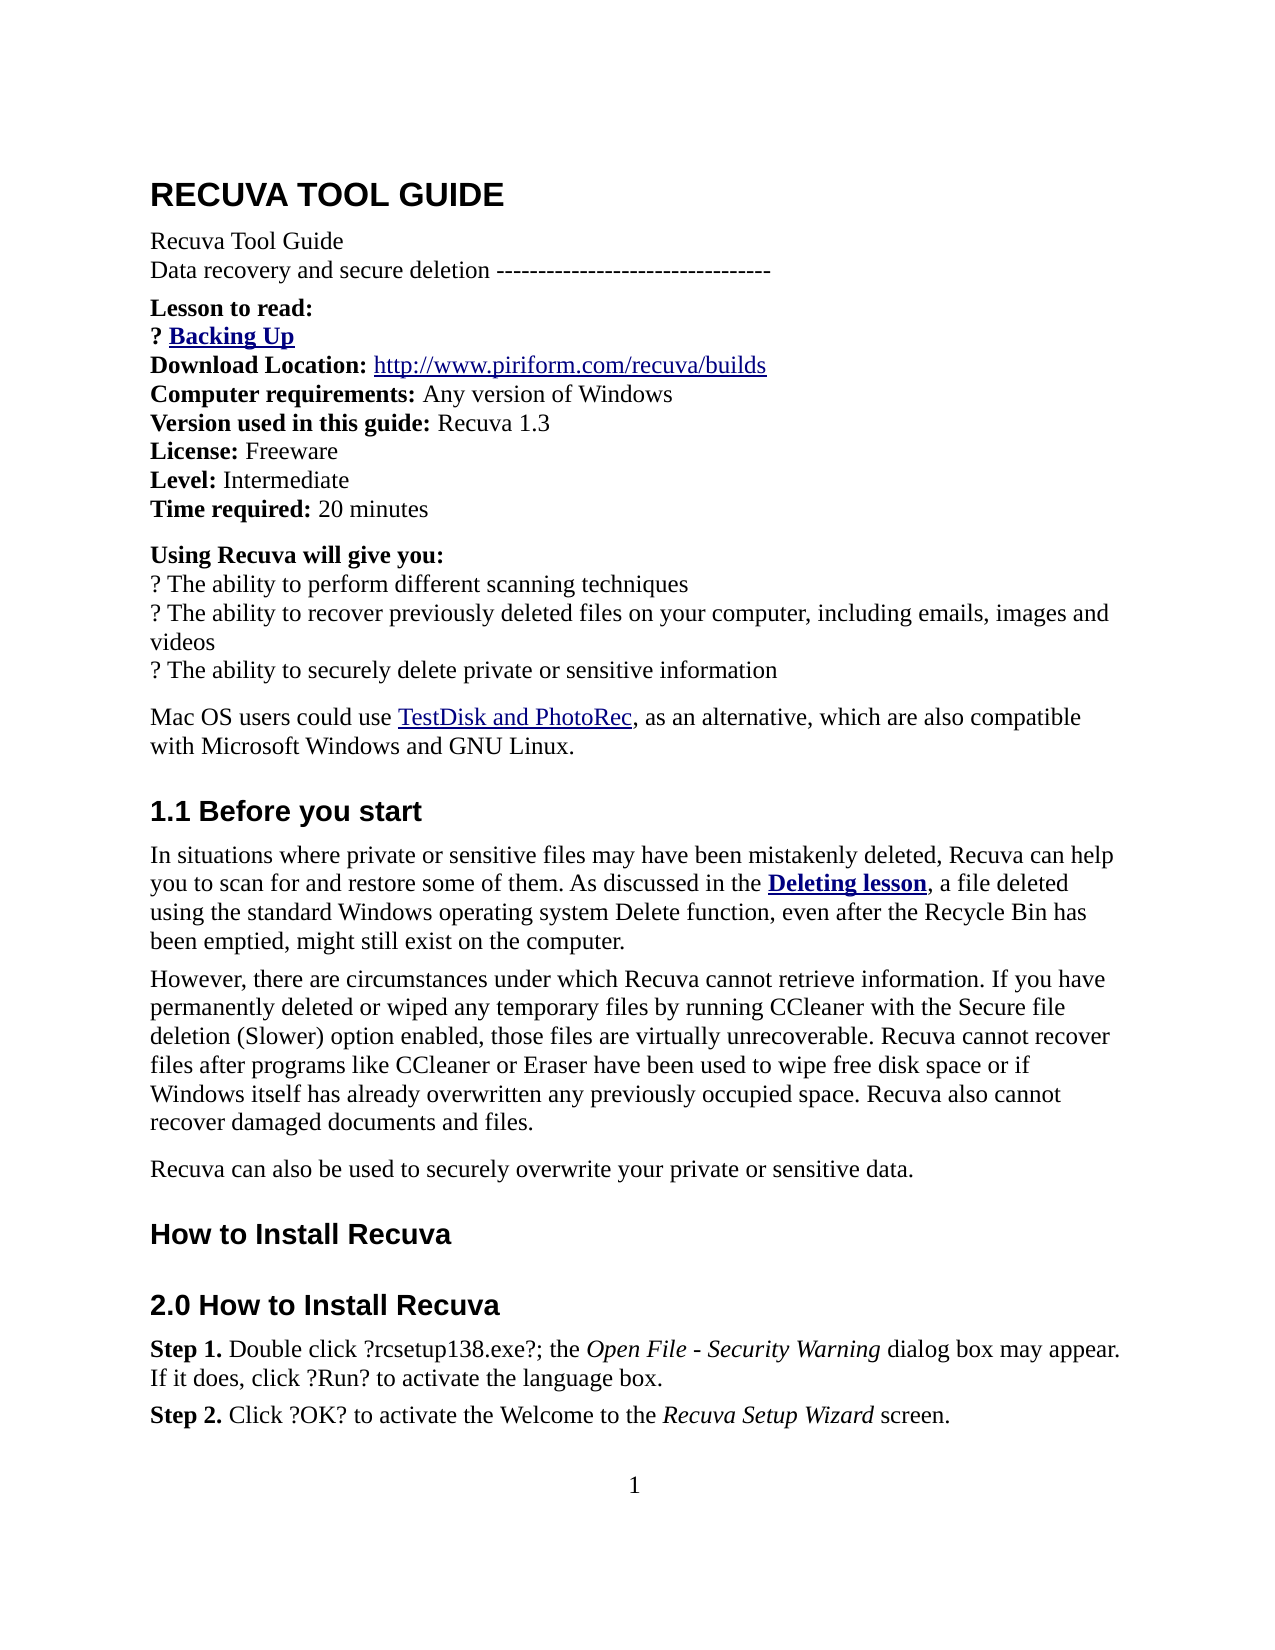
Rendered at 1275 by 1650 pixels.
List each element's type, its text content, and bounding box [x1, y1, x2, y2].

text However, there are circumstances under which Recuva cannot retrieve information. If you have permanently deleted or wiped any temporary files by running CCleaner with the Secure file deletion (Slower) option enabled, those files are virtually unrecoverable. Recuva cannot recover files after programs like CCleaner or Eraser have been used to wipe free disk space or if Windows itself has already overwritten any previously occupied space. Recuva also cannot recover damaged documents and files. [150, 964, 1125, 1136]
text Recuva Tool Guide Data recovery and secure deletion --------------------------------- [150, 226, 1125, 284]
subtitle 1.1 Before you start [150, 794, 1125, 827]
text Mac OS users could use TestDisk and PhotoRec, as an alternative, which are also compatible with Microsoft Windows and GNU Linux. [150, 702, 1125, 760]
text Recuva can also be used to securely overwrite your private or sensitive data. [150, 1154, 1125, 1183]
text Using Recuva will give you: ? The ability to perform different scanning techniques ? The ability to recover previously deleted files on your computer, including emails, images and videos ? The ability to securely delete private or sensitive information [150, 541, 1125, 684]
subtitle RECUVA TOOL GUIDE [150, 175, 1125, 214]
text Step 2. Click ?OK? to activate the Welcome to the Recuva Setup Wizard screen. [150, 1400, 1125, 1429]
text In situations where private or sensitive files may have been mistakenly deleted, Recuva can help you to scan for and restore some of them. As discussed in the Deleting lesson, a file deleted using the standard Windows operating system Delete function, even after the Recycle Bin has been emptied, might still exist on the computer. [150, 840, 1125, 955]
subtitle 2.0 How to Install Recuva [150, 1288, 1125, 1321]
text Step 1. Double click ?rcsetup138.exe?; the Open File - Security Warning dialog box may appear. If it does, click ?Run? to activate the language box. [150, 1334, 1125, 1391]
subtitle How to Install Recuva [150, 1217, 1125, 1250]
text Lesson to read: ? Backing Up Download Location: http://www.piriform.com/recuva/builds Computer requirements: Any version of Windows Version used in this guide: Recuva 1.3 License: Freeware Level: Intermediate Time required: 20 minutes [150, 293, 1125, 523]
